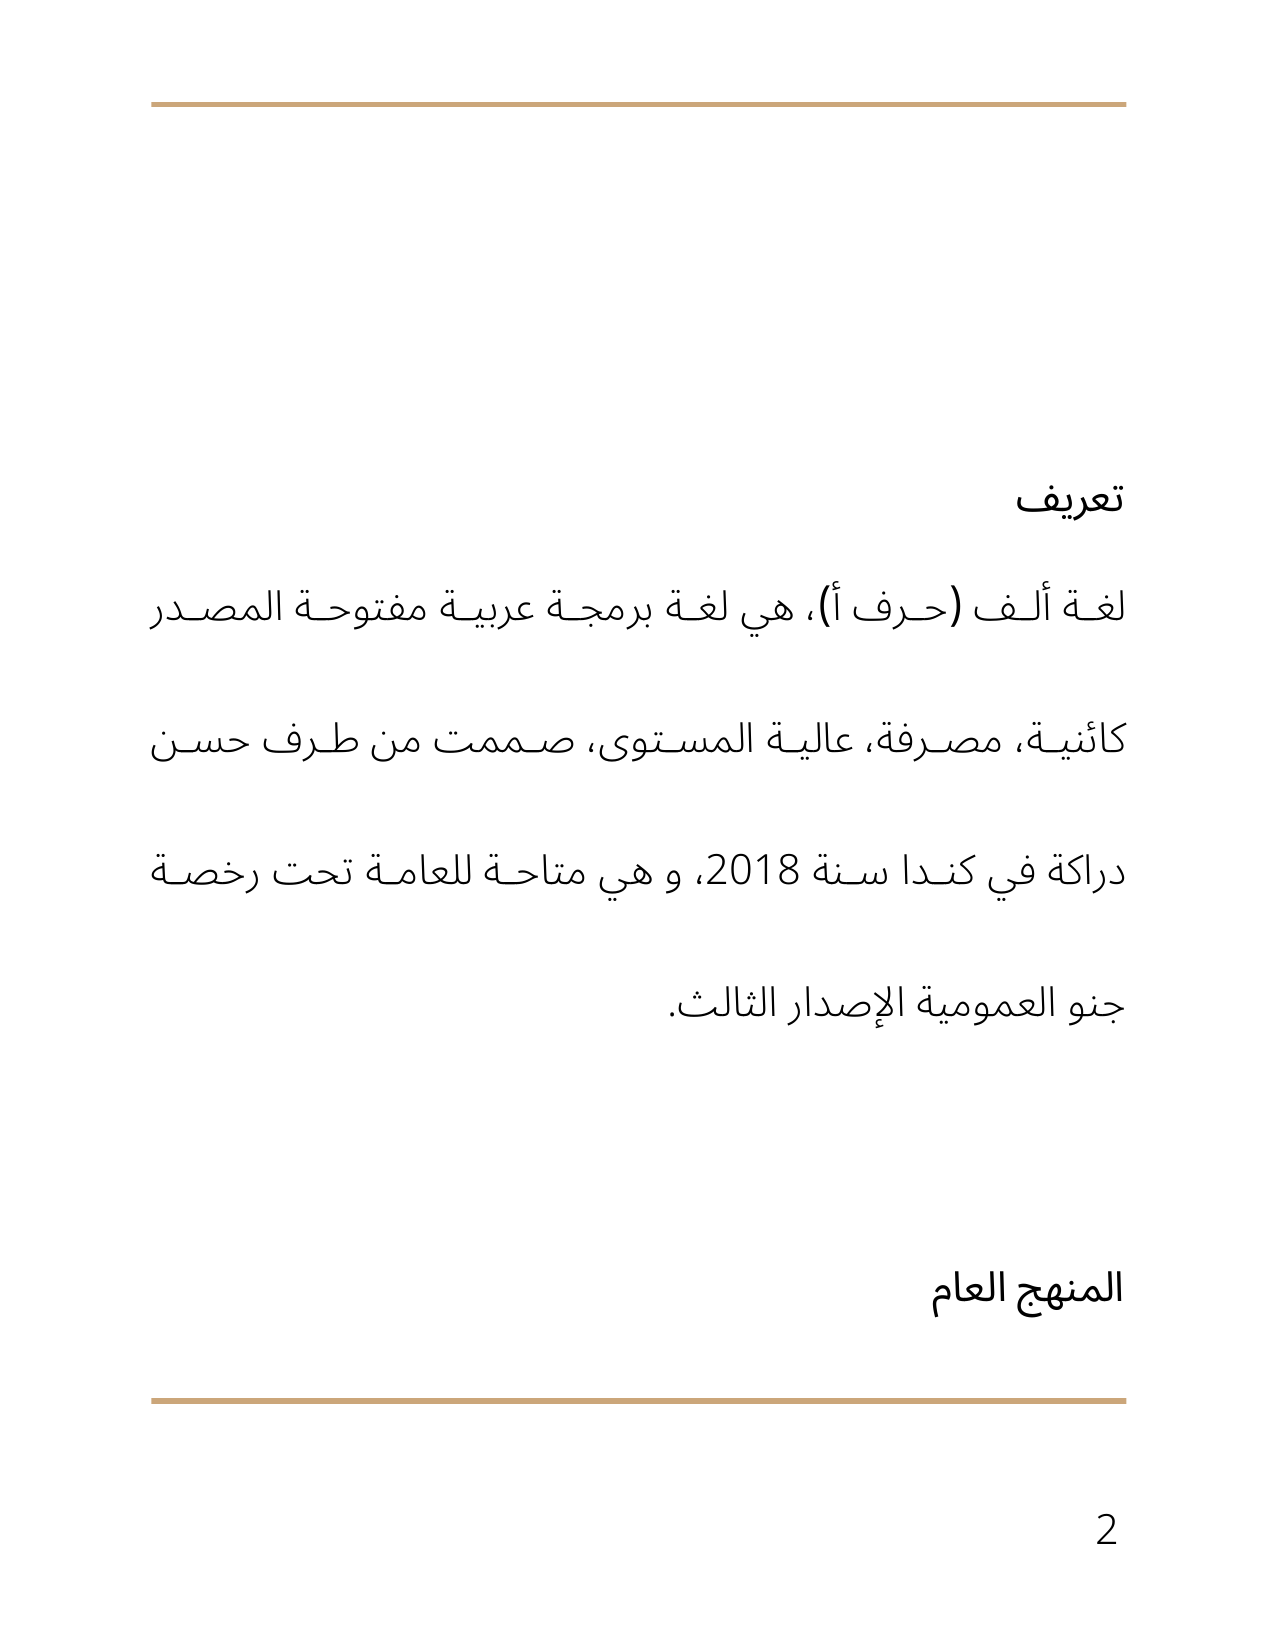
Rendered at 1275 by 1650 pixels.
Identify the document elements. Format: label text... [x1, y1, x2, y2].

subtitle تعريف [150, 454, 1125, 542]
subtitle المنهج العام [150, 1244, 1125, 1332]
text لغة ألف (حرف أ)، هي لغة برمجة عربية مفتوحة المصدر كائنية، مصرفة، عالية المستوى، صممت من طرف حسن دراكة في كندا سنة 2018، و هي متاحة للعامة تحت رخصة جنو العمومية الإصدار الثالث. [150, 563, 1127, 1047]
picture [151, 102, 1127, 107]
picture [151, 1398, 1127, 1404]
